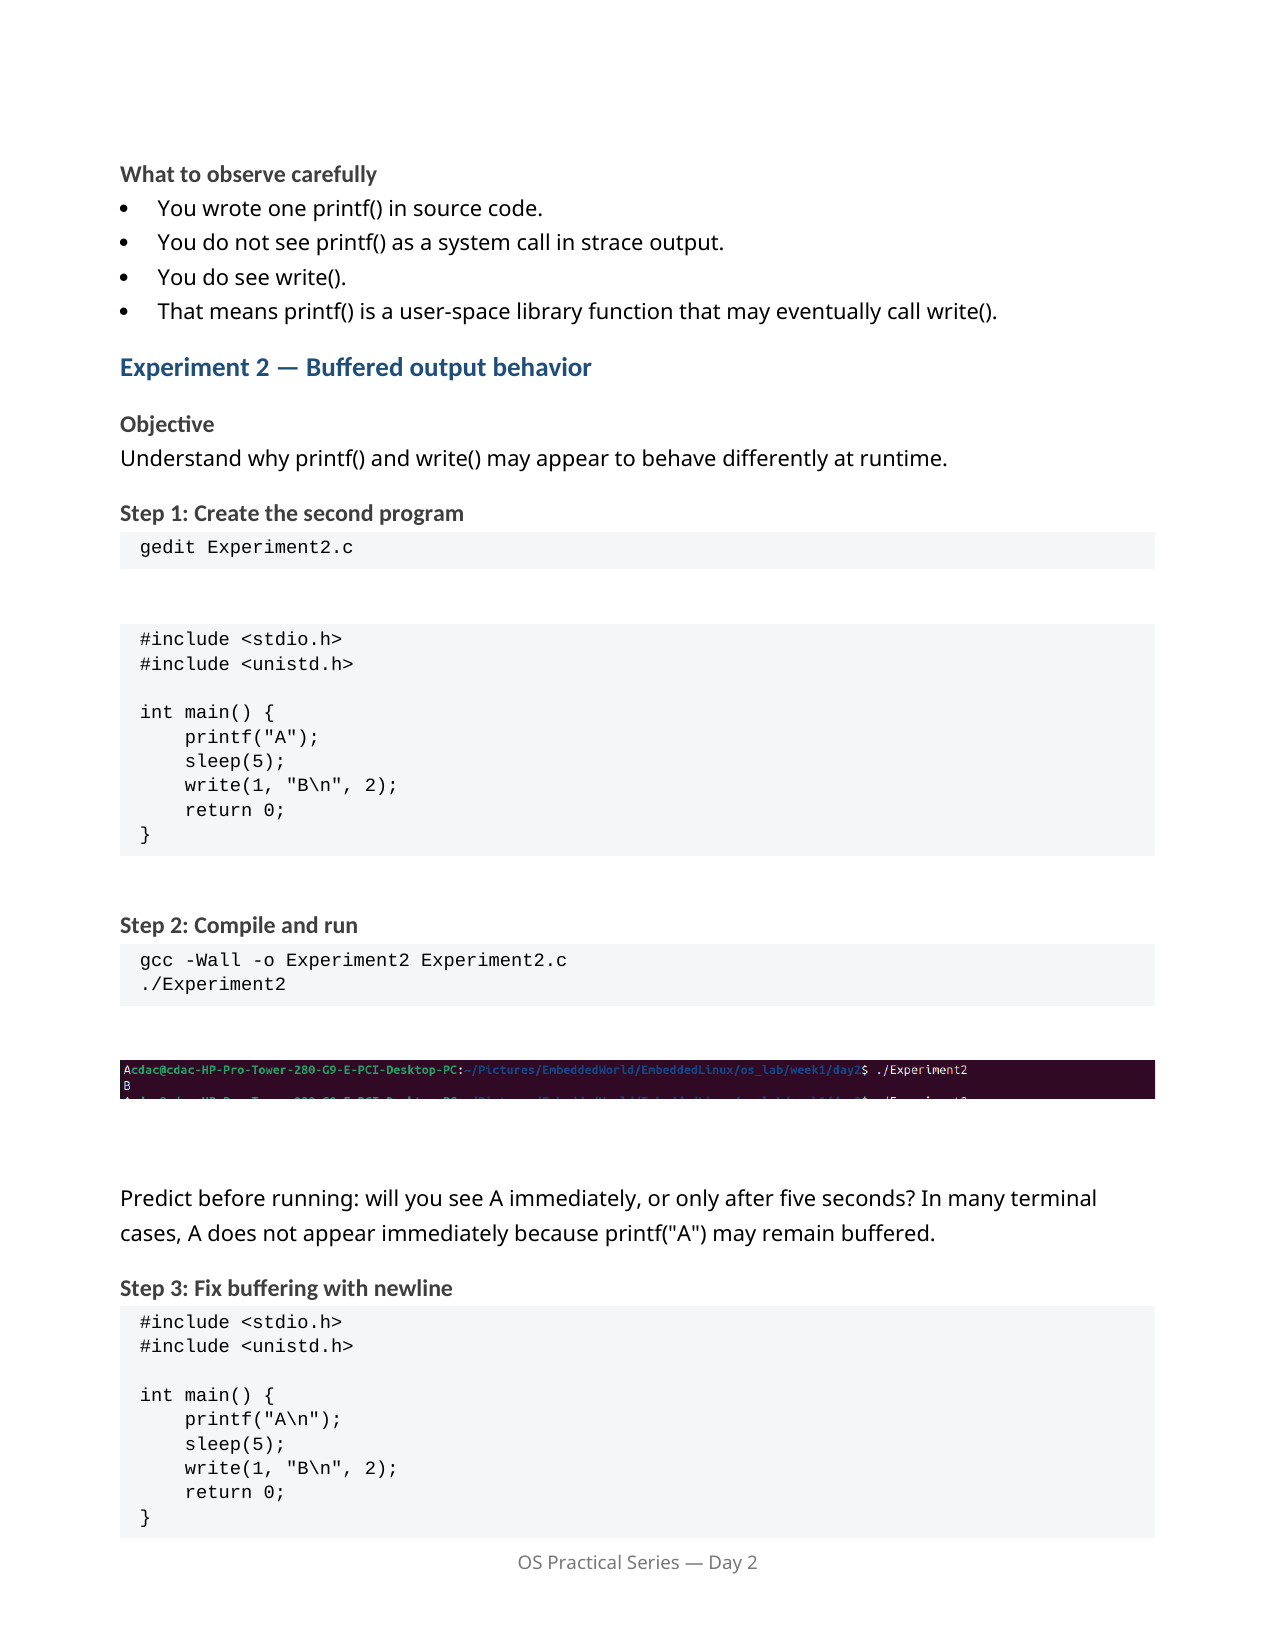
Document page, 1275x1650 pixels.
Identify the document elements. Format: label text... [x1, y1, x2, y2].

subtitle Step 2: Compile and run [120, 911, 1155, 940]
table_header gedit Experiment2.c [120, 532, 1155, 569]
list That means printf() is a user-space library function that may eventually call write(). [120, 296, 1155, 325]
subtitle Experiment 2 — Buffered output behavior [120, 351, 1155, 384]
picture [120, 1060, 1155, 1099]
subtitle Objective [120, 409, 1155, 439]
table_header #include <stdio.h> #include <unistd.h> int main() { printf("A\n"); sleep(5); write(1, "B\n", 2); return 0; } [120, 1306, 1155, 1538]
list You do not see printf() as a system call in strace output. [120, 227, 1155, 257]
subtitle Step 1: Create the second program [120, 498, 1155, 527]
list You wrote one printf() in source code. [120, 193, 1155, 223]
subtitle What to observe carefully [120, 159, 1155, 189]
subtitle Step 3: Fix buffering with newline [120, 1273, 1155, 1302]
list You do see write(). [120, 261, 1155, 291]
text Understand why printf() and write() may appear to behave differently at runtime. [120, 443, 1155, 473]
table_header gcc -Wall -o Experiment2 Experiment2.c ./Experiment2 [120, 944, 1155, 1006]
text Predict before running: will you see A immediately, or only after five seconds? In many terminal cases, A does not appear immediately because printf("A") may remain buffered. [120, 1183, 1155, 1247]
table_header #include <stdio.h> #include <unistd.h> int main() { printf("A"); sleep(5); write(1, "B\n", 2); return 0; } [120, 624, 1155, 856]
